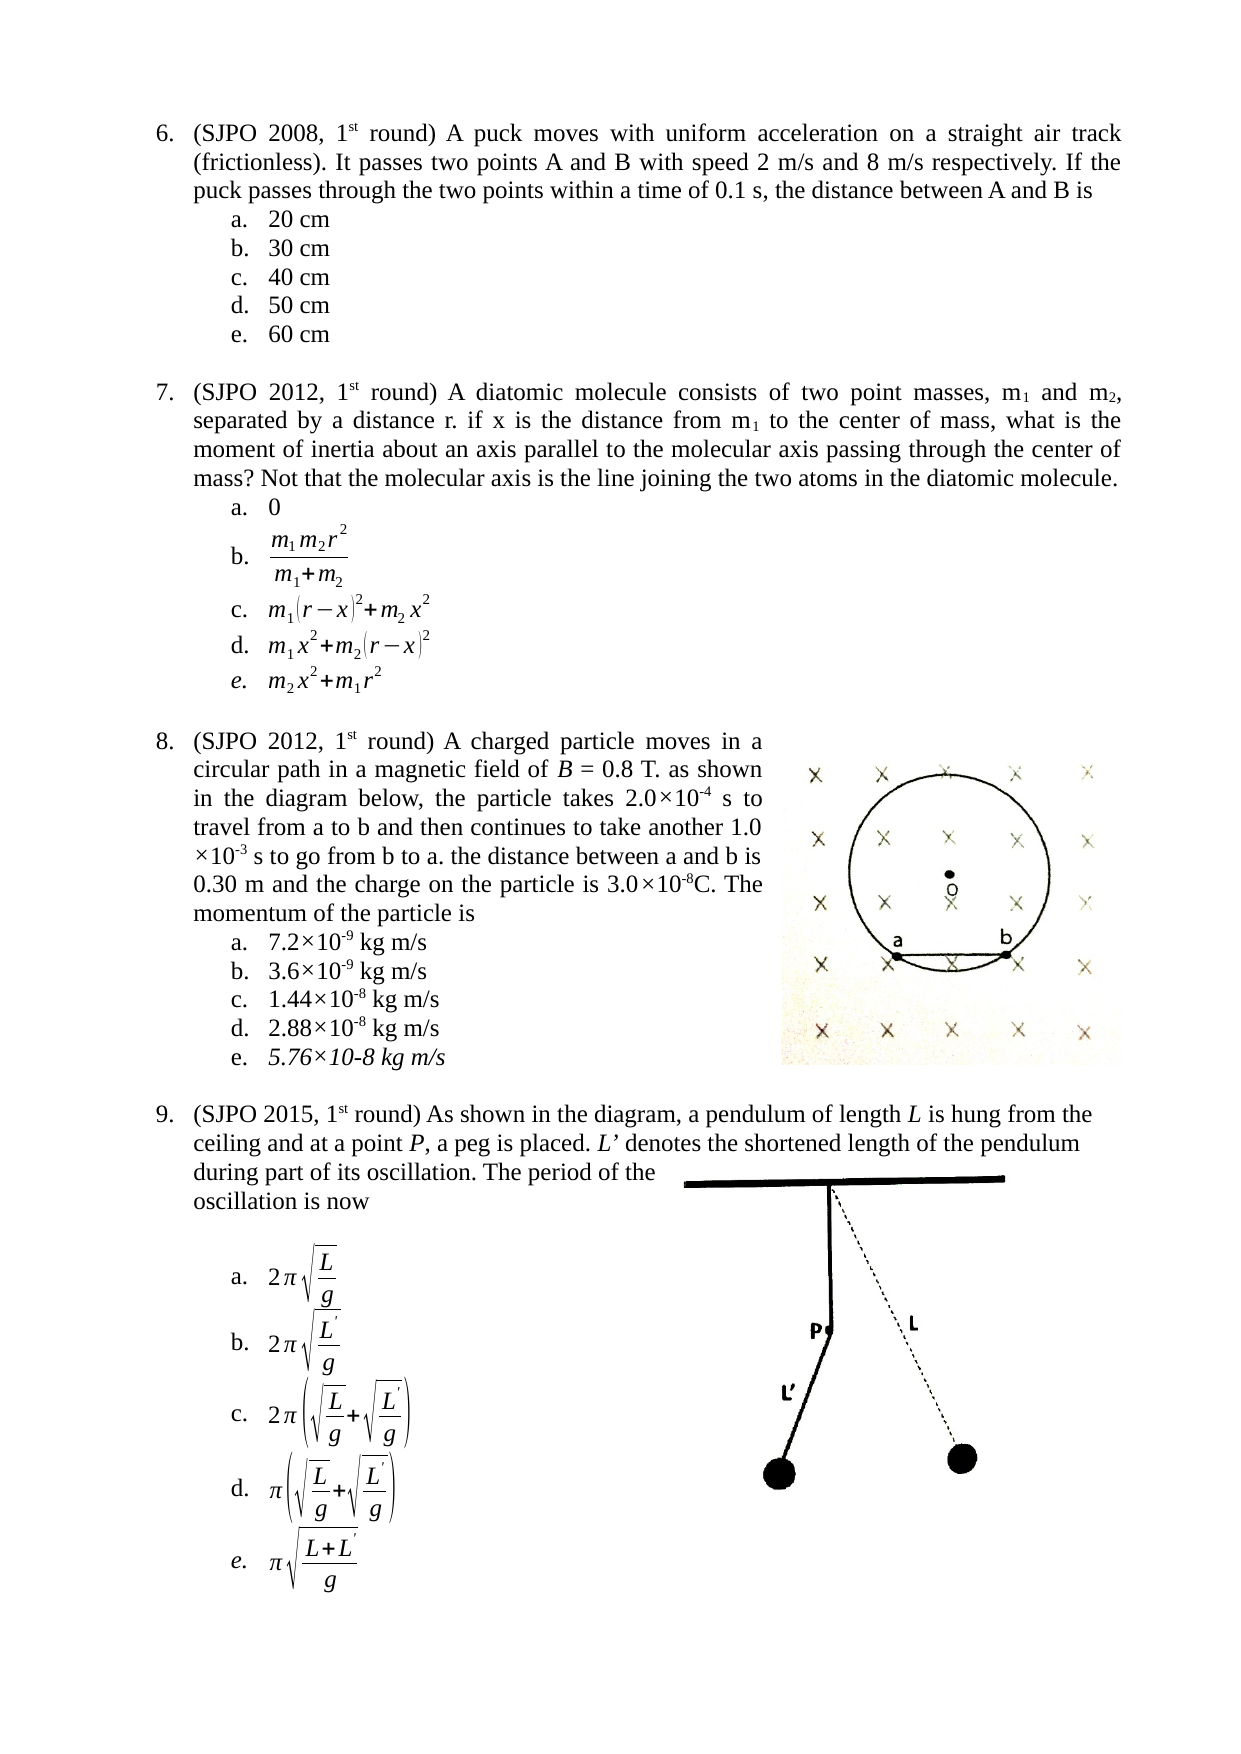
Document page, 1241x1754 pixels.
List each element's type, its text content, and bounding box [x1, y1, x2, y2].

list (SJPO 2008, 1st round) A puck moves with uniform acceleration on a straight air track (frictionless). It passes two points A and B with speed 2 m/s and 8 m/s respectively. If the puck passes through the two points within a time of 0.1 s, the distance between A and B is [156, 118, 1122, 204]
list (SJPO 2012, 1st round) A diatomic molecule consists of two point masses, m1 and m2, separated by a distance r. if x is the distance from m1 to the center of mass, what is the moment of inertia about an axis parallel to the molecular axis passing through the center of mass? Not that the molecular axis is the line joining the two atoms in the diatomic molecule. [156, 377, 1122, 492]
list (SJPO 2015, 1st round) As shown in the diagram, a pendulum of length L is hung from the ceiling and at a point P, a peg is placed. L’ denotes the shortened length of the pendulum during part of its oscillation. The period of the oscillation is now [156, 1099, 1122, 1214]
list (SJPO 2012, 1st round) A charged particle moves in a circular path in a magnetic field of B = 0.8 T. as shown in the diagram below, the particle takes 2.010-4 s to travel from a to b and then continues to take another 1.010-3 s to go from b to a. the distance between a and b is 0.30 m and the charge on the particle is 3.010-8C. The momentum of the particle is [156, 726, 1122, 927]
picture [781, 747, 1123, 1065]
list 3.610-9 kg m/s [231, 956, 781, 984]
list 30 cm [231, 233, 1122, 262]
list 2.8810-8 kg m/s [231, 1013, 781, 1042]
list 40 cm [231, 262, 1122, 291]
list 20 cm [231, 204, 1122, 233]
list 60 cm [231, 319, 1122, 348]
list 7.210-9 kg m/s [231, 927, 781, 956]
list 50 cm [231, 291, 1122, 319]
list 0 [231, 492, 1122, 521]
list 1.4410-8 kg m/s [231, 984, 781, 1013]
picture [699, 1164, 1028, 1505]
list 5.7610-8 kg m/s [231, 1042, 1122, 1071]
